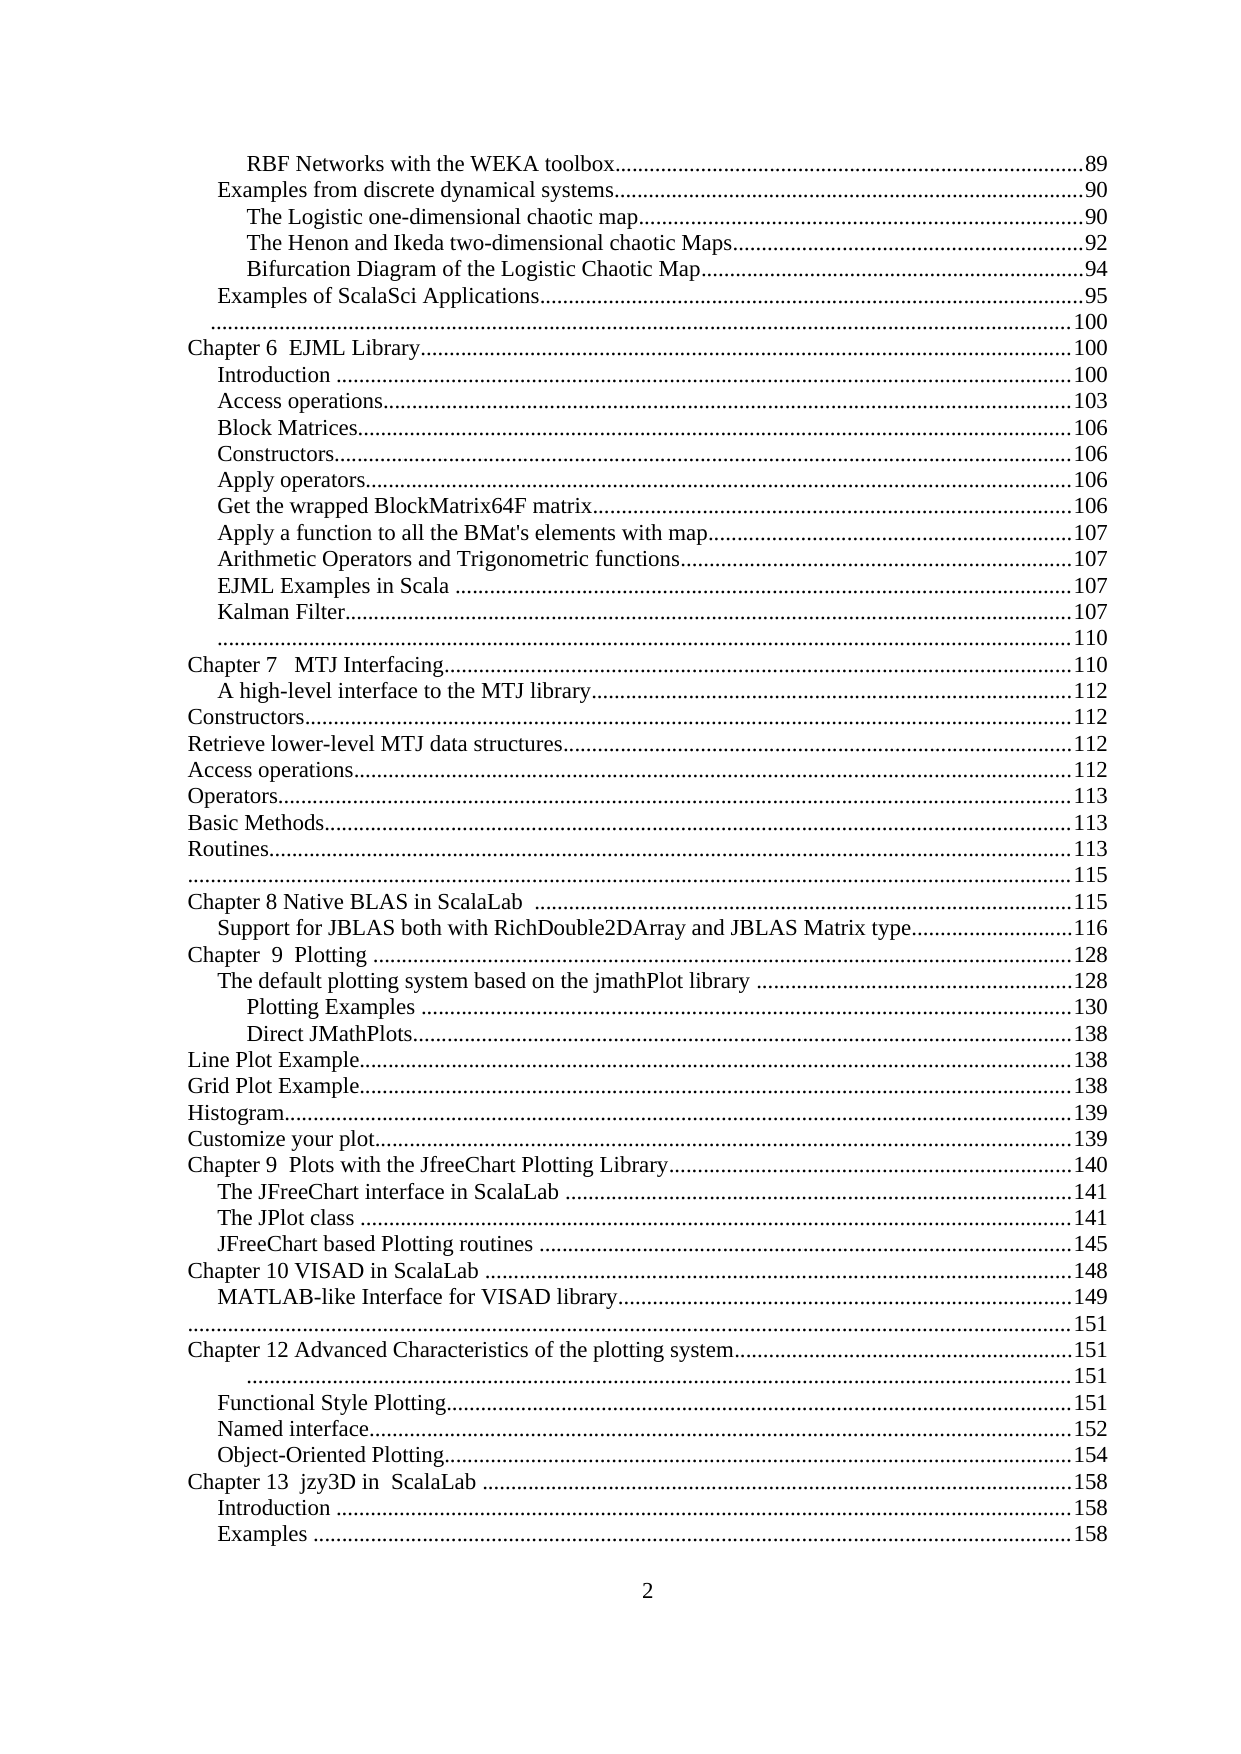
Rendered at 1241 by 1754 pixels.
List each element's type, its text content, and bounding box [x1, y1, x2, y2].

text Chapter 6 EJML Library 100 [187, 334, 1108, 361]
text Operators 113 [187, 782, 1108, 809]
text Kalman Filter 107 [217, 598, 1108, 624]
text Plotting Examples 130 [246, 993, 1108, 1020]
text Object-Oriented Plotting 154 [217, 1441, 1108, 1468]
text Apply operators 106 [217, 466, 1108, 493]
text Access operations 103 [217, 387, 1108, 413]
text Named interface 152 [217, 1415, 1108, 1441]
text A high-level interface to the MTJ library 112 [217, 677, 1108, 703]
text The JPlot class 141 [217, 1204, 1108, 1231]
text Arithmetic Operators and Trigonometric functions 107 [217, 545, 1108, 572]
text JFreeChart based Plotting routines 145 [217, 1231, 1108, 1257]
text Chapter 12 Advanced Characteristics of the plotting system 151 [187, 1336, 1108, 1362]
text Introduction 100 [217, 361, 1108, 387]
text Chapter 13 jzy3D in ScalaLab 158 [187, 1468, 1108, 1494]
text Examples 158 [217, 1520, 1108, 1547]
text Line Plot Example 138 [187, 1046, 1108, 1072]
text Bifurcation Diagram of the Logistic Chaotic Map 94 [246, 255, 1108, 282]
text The Henon and Ikeda two-dimensional chaotic Maps 92 [246, 229, 1108, 255]
text Chapter 9 Plots with the JfreeChart Plotting Library 140 [187, 1151, 1108, 1178]
text Chapter 8 Native BLAS in ScalaLab 115 [187, 888, 1108, 914]
text Basic Methods 113 [187, 809, 1108, 835]
text Constructors 106 [217, 440, 1108, 466]
text Direct JMathPlots 138 [246, 1020, 1108, 1046]
text Chapter 7 MTJ Interfacing 110 [187, 651, 1108, 677]
text Access operations 112 [187, 756, 1108, 782]
text Support for JBLAS both with RichDouble2DArray and JBLAS Matrix type 116 [217, 914, 1108, 941]
text Histogram 139 [187, 1099, 1108, 1125]
text 100 [187, 308, 1108, 334]
text Introduction 158 [217, 1494, 1108, 1520]
text Constructors 112 [187, 703, 1108, 730]
text 151 [246, 1362, 1108, 1389]
text MATLAB-like Interface for VISAD library 149 [217, 1283, 1108, 1309]
text The JFreeChart interface in ScalaLab 141 [217, 1178, 1108, 1204]
text RBF Networks with the WEKA toolbox 89 [246, 150, 1108, 176]
text Block Matrices 106 [217, 413, 1108, 440]
text Examples of ScalaSci Applications 95 [217, 282, 1108, 308]
text Grid Plot Example 138 [187, 1072, 1108, 1099]
text Chapter 10 VISAD in ScalaLab 148 [187, 1257, 1108, 1283]
text Chapter 9 Plotting 128 [187, 941, 1108, 967]
text 151 [187, 1309, 1108, 1336]
text Examples from discrete dynamical systems 90 [217, 176, 1108, 203]
text 110 [217, 624, 1108, 651]
text Functional Style Plotting 151 [217, 1389, 1108, 1415]
text 115 [187, 862, 1108, 888]
text The default plotting system based on the jmathPlot library 128 [217, 967, 1108, 993]
text Apply a function to all the BMat's elements with map 107 [217, 519, 1108, 545]
text EJML Examples in Scala 107 [217, 572, 1108, 598]
text Retrieve lower-level MTJ data structures 112 [187, 730, 1108, 756]
text Customize your plot 139 [187, 1125, 1108, 1151]
text Routines 113 [187, 835, 1108, 862]
text The Logistic one-dimensional chaotic map 90 [246, 203, 1108, 229]
text Get the wrapped BlockMatrix64F matrix 106 [217, 493, 1108, 519]
